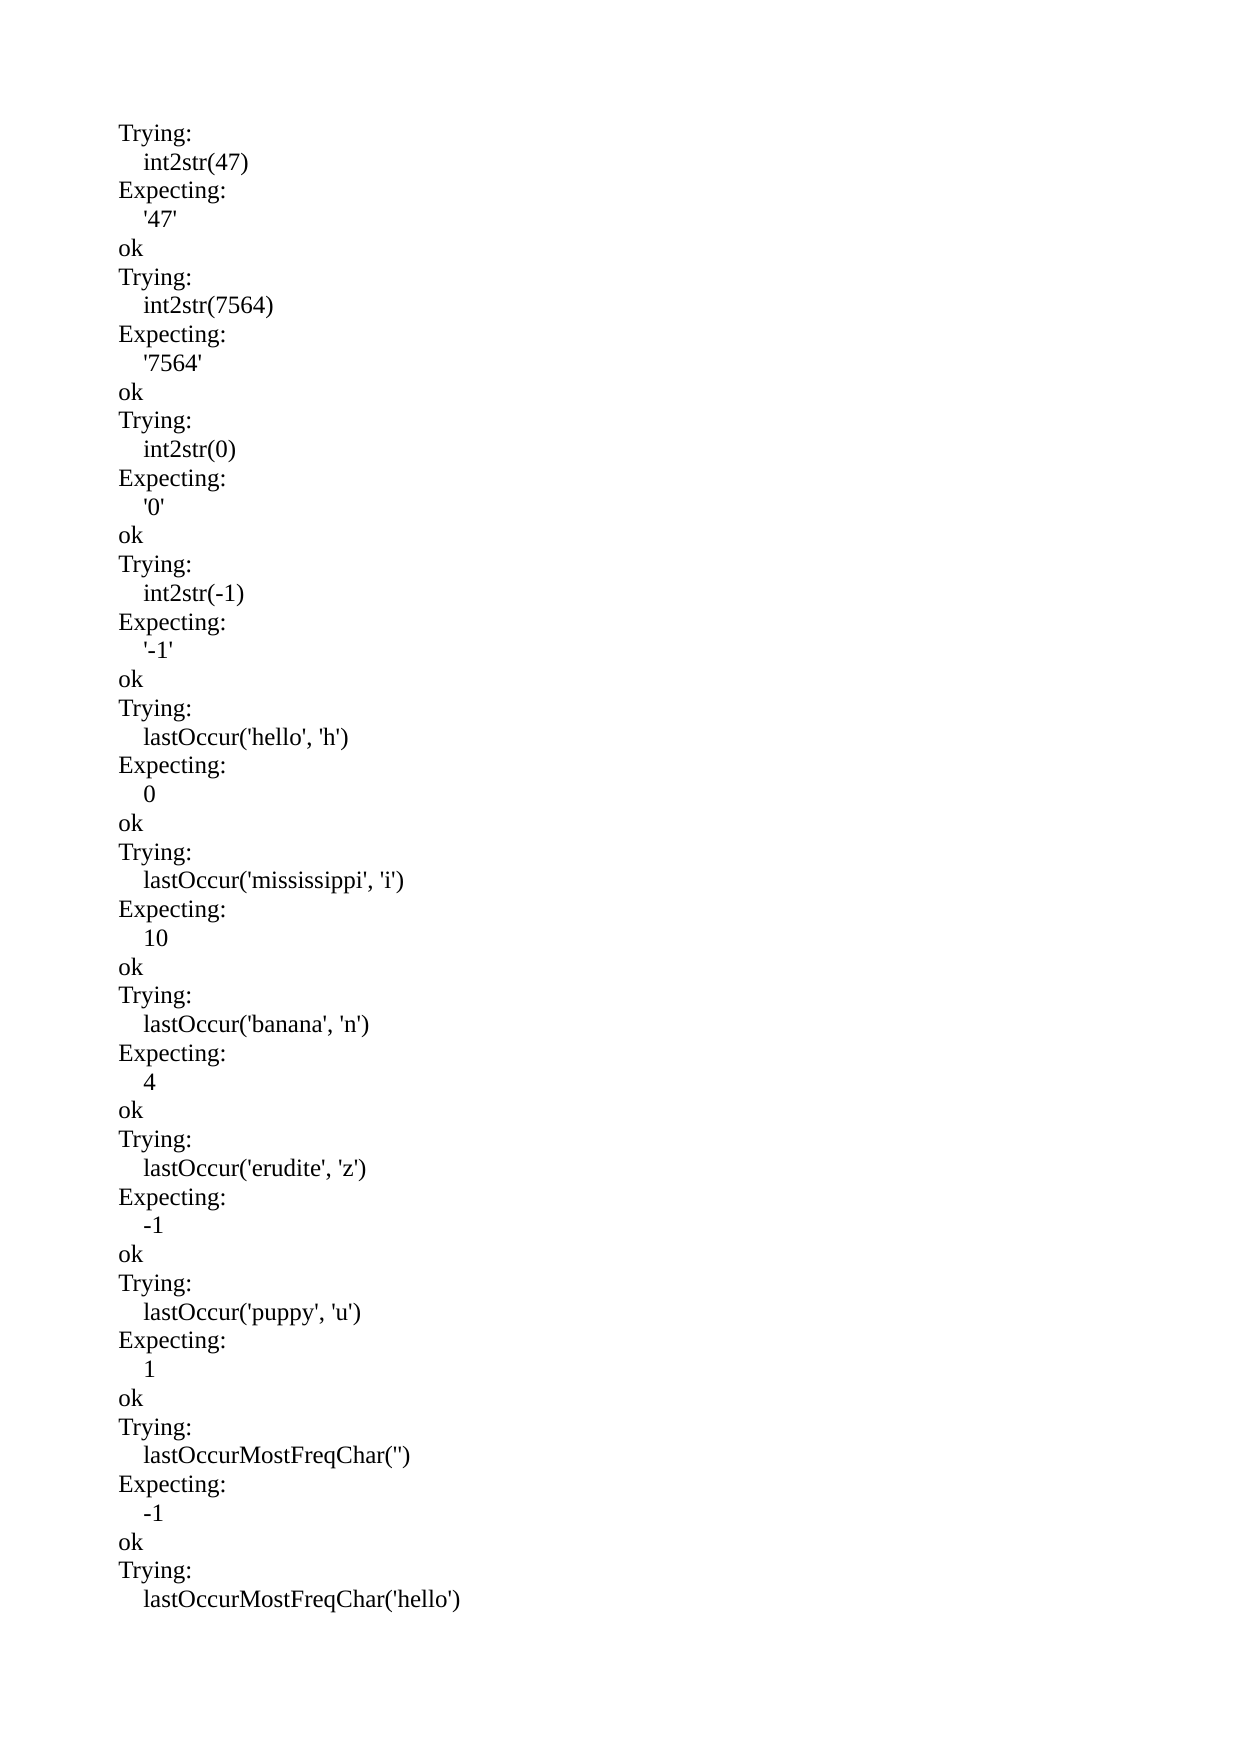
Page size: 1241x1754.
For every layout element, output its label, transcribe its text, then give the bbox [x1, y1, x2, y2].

text Expecting: [118, 463, 1122, 492]
text Trying: [118, 693, 1122, 722]
text ok [118, 521, 1122, 549]
text ok [118, 664, 1122, 693]
text ok [118, 1527, 1122, 1556]
text Expecting: [118, 894, 1122, 923]
text 1 [118, 1354, 1122, 1383]
text 10 [118, 923, 1122, 952]
text int2str(-1) [118, 578, 1122, 607]
text ok [118, 233, 1122, 262]
text int2str(7564) [118, 291, 1122, 319]
text '7564' [118, 348, 1122, 377]
text Trying: [118, 262, 1122, 291]
text 0 [118, 779, 1122, 808]
text Trying: [118, 837, 1122, 866]
text lastOccurMostFreqChar('') [118, 1441, 1122, 1469]
text ok [118, 1096, 1122, 1124]
text lastOccur('hello', 'h') [118, 722, 1122, 751]
text ok [118, 377, 1122, 406]
text Expecting: [118, 1326, 1122, 1354]
text '-1' [118, 636, 1122, 664]
text -1 [118, 1498, 1122, 1527]
text -1 [118, 1211, 1122, 1239]
text ok [118, 1383, 1122, 1412]
text Expecting: [118, 1469, 1122, 1498]
text Trying: [118, 1556, 1122, 1584]
text lastOccur('banana', 'n') [118, 1009, 1122, 1038]
text lastOccur('erudite', 'z') [118, 1153, 1122, 1182]
text Trying: [118, 1268, 1122, 1297]
text lastOccurMostFreqChar('hello') [118, 1584, 1122, 1613]
text Trying: [118, 981, 1122, 1009]
text Trying: [118, 406, 1122, 434]
text Trying: [118, 118, 1122, 147]
text ok [118, 952, 1122, 981]
text int2str(47) [118, 147, 1122, 176]
text Expecting: [118, 1038, 1122, 1067]
text int2str(0) [118, 434, 1122, 463]
text Trying: [118, 1412, 1122, 1441]
text ok [118, 808, 1122, 837]
text Trying: [118, 1124, 1122, 1153]
text lastOccur('mississippi', 'i') [118, 866, 1122, 894]
text Expecting: [118, 176, 1122, 204]
text Trying: [118, 549, 1122, 578]
text 4 [118, 1067, 1122, 1096]
text ok [118, 1239, 1122, 1268]
text '47' [118, 204, 1122, 233]
text Expecting: [118, 751, 1122, 779]
text Expecting: [118, 607, 1122, 636]
text Expecting: [118, 319, 1122, 348]
text Expecting: [118, 1182, 1122, 1211]
text lastOccur('puppy', 'u') [118, 1297, 1122, 1326]
text '0' [118, 492, 1122, 521]
